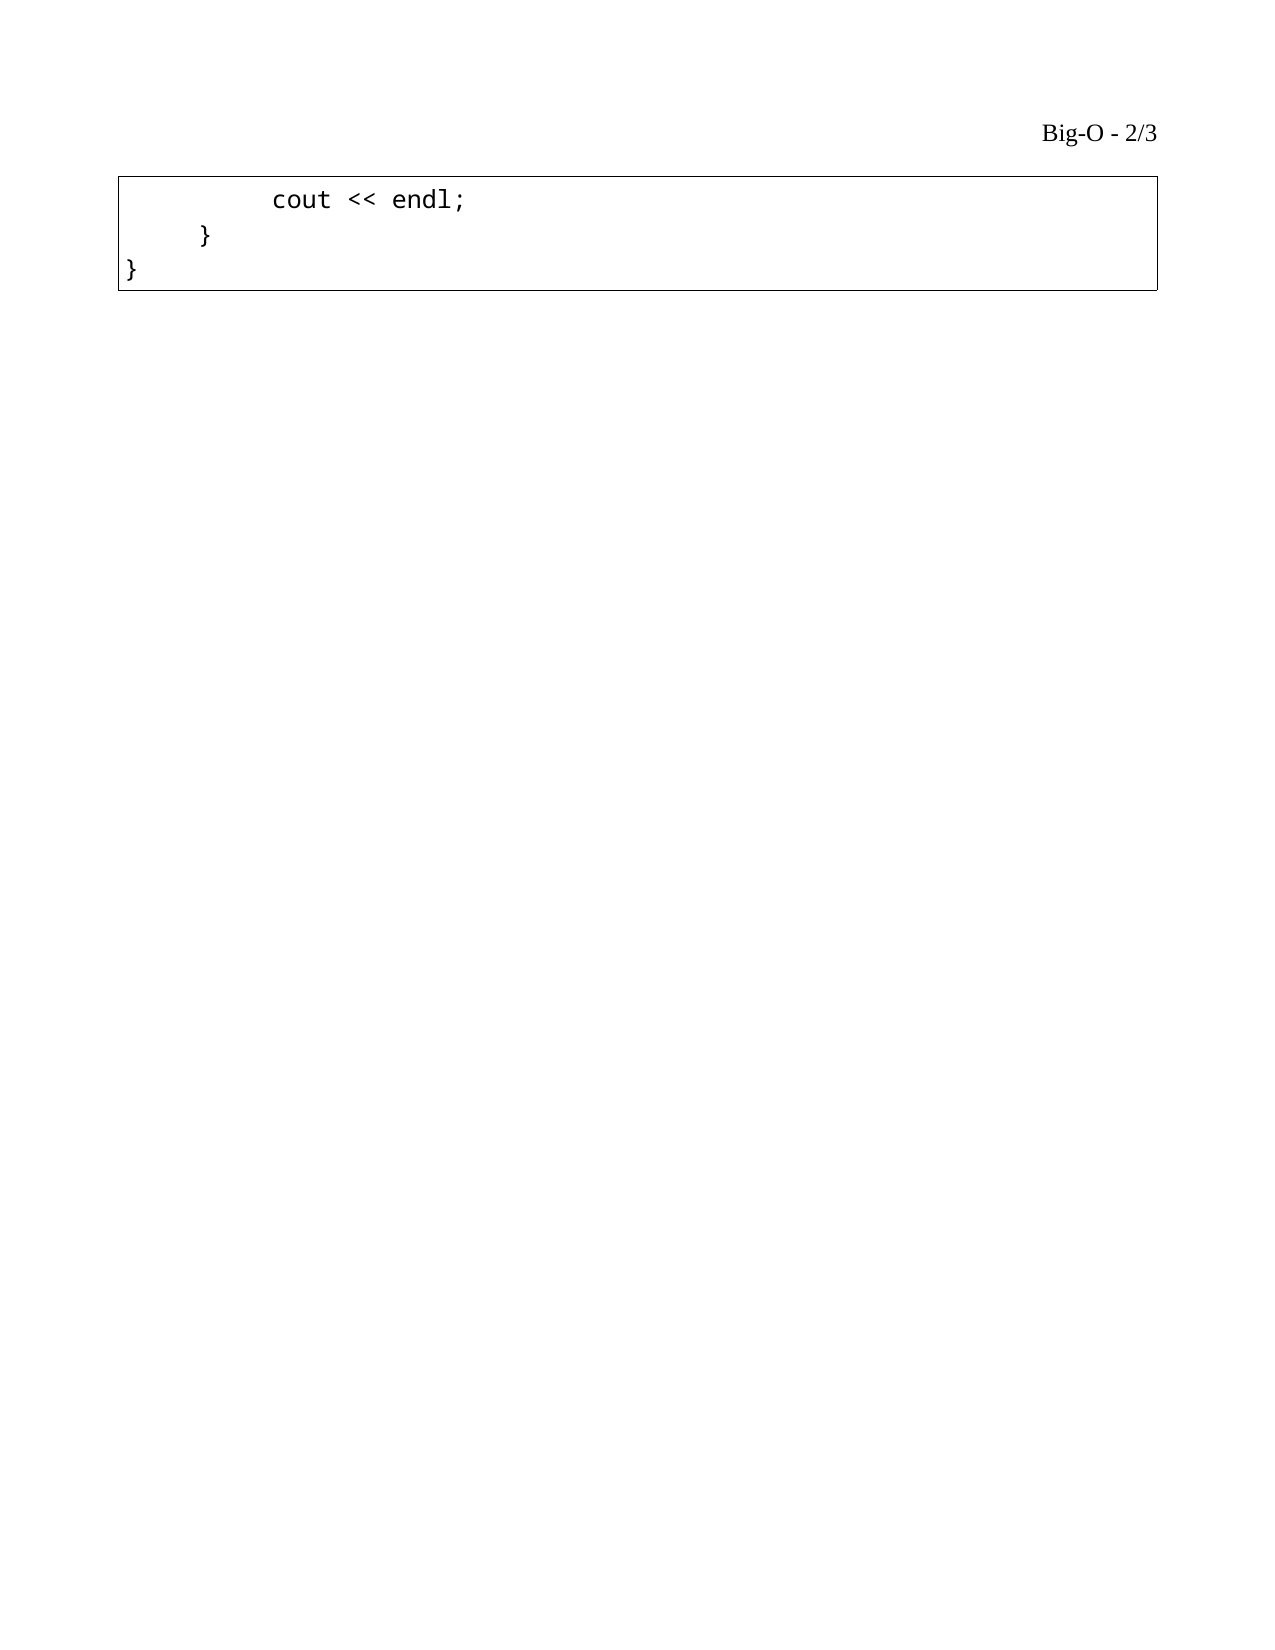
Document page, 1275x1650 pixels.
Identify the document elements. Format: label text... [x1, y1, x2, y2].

table_header cout << endl; } } [119, 177, 1157, 290]
